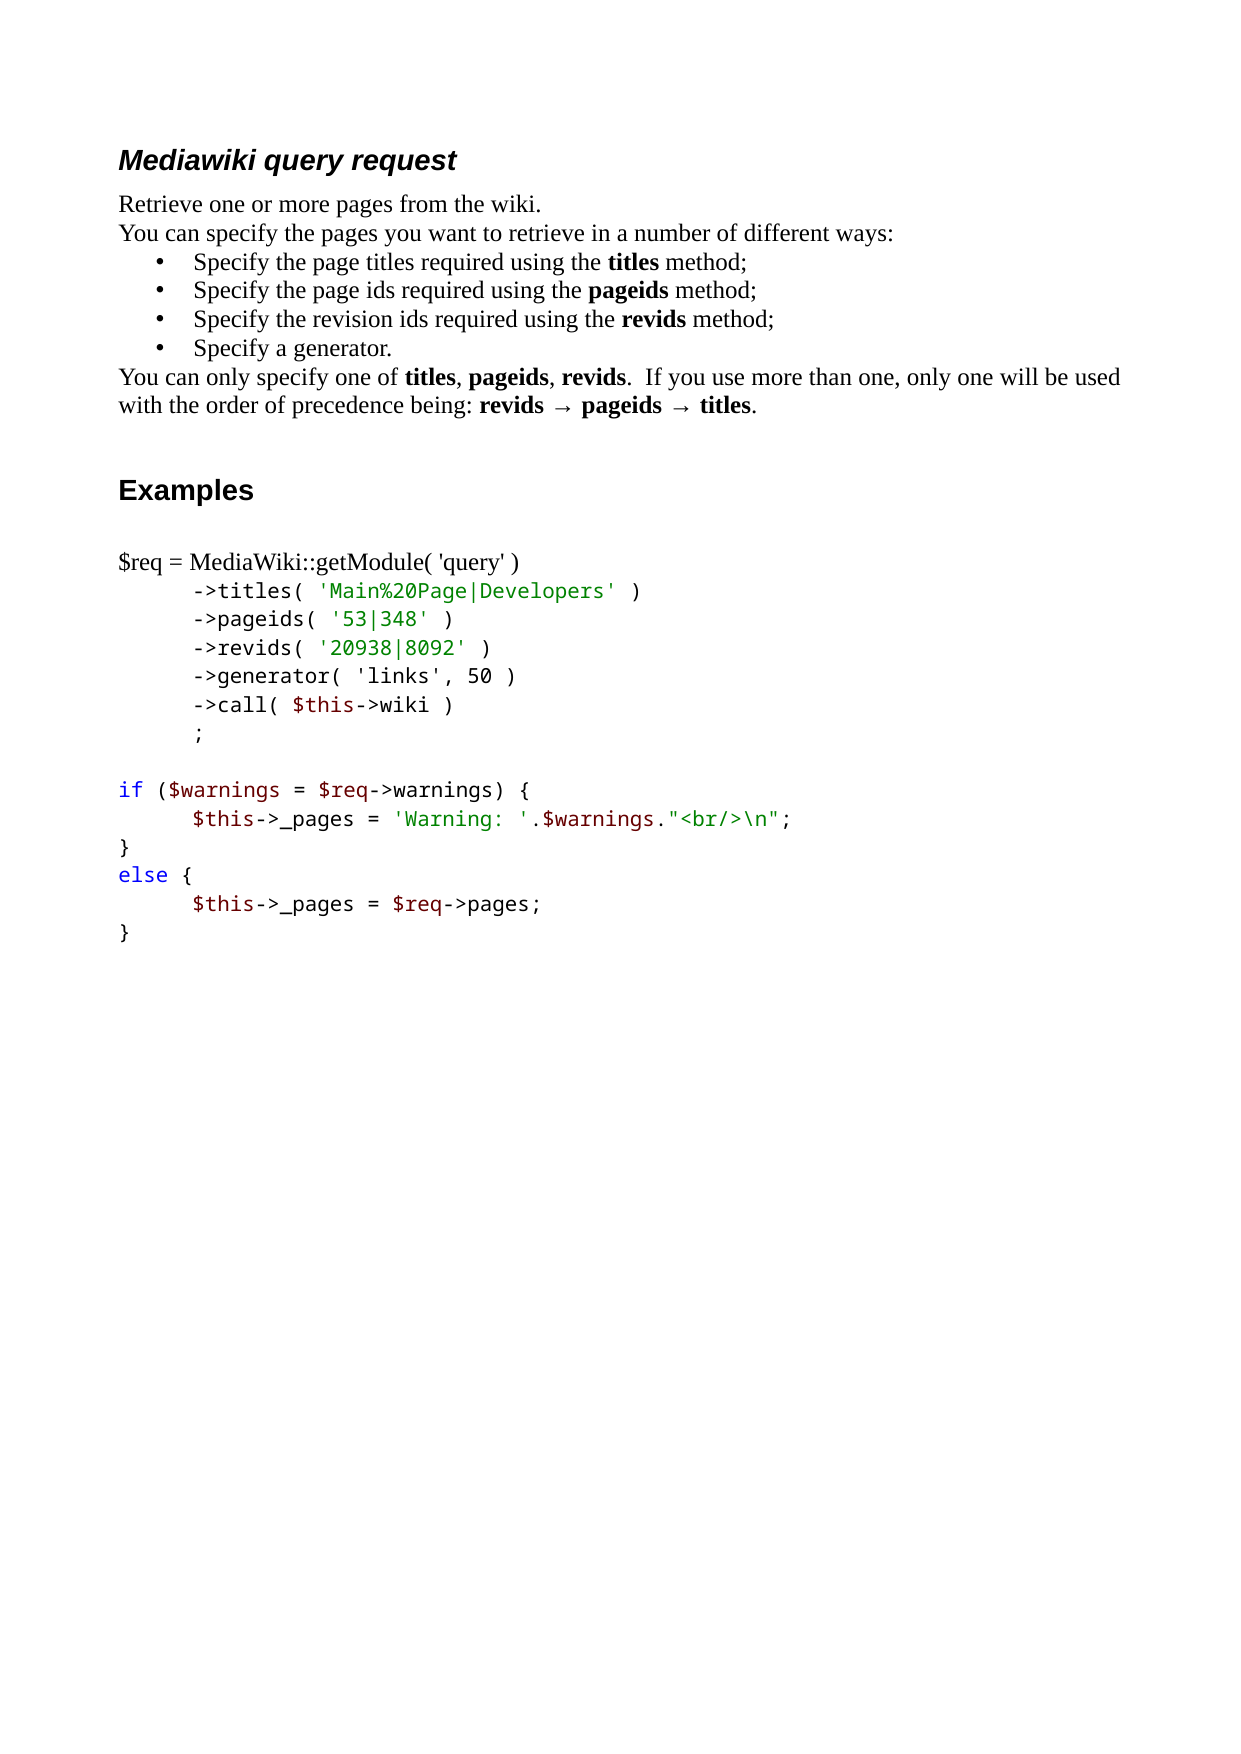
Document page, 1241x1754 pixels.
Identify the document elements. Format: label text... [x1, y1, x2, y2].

text You can only specify one of titles, pageids, revids. If you use more than one, only one will be used with the order of precedence being: revids → pageids → titles. [118, 362, 1122, 419]
text $req = MediaWiki::getModule( 'query' ) [118, 547, 1122, 576]
list Specify the revision ids required using the revids method; [156, 304, 1122, 333]
text $this->_pages = $req->pages; [118, 889, 1122, 917]
text ->titles( 'Main%20Page|Developers' ) [118, 576, 1122, 604]
list Specify a generator. [156, 333, 1122, 362]
text ; [118, 718, 1122, 747]
list Specify the page ids required using the pageids method; [156, 275, 1122, 304]
text else { [118, 861, 1122, 889]
text ->pageids( '53|348' ) [118, 604, 1122, 633]
subtitle Examples [118, 473, 1122, 506]
text } [118, 917, 1122, 946]
text Retrieve one or more pages from the wiki. [118, 189, 1122, 218]
text } [118, 832, 1122, 861]
text ->call( $this->wiki ) [118, 690, 1122, 718]
text ->revids( '20938|8092' ) [118, 633, 1122, 661]
text if ($warnings = $req->warnings) { [118, 775, 1122, 804]
list Specify the page titles required using the titles method; [156, 247, 1122, 275]
text $this->_pages = 'Warning: '.$warnings."<br/>\n"; [118, 804, 1122, 832]
text ->generator( 'links', 50 ) [118, 661, 1122, 690]
text You can specify the pages you want to retrieve in a number of different ways: [118, 218, 1122, 247]
subtitle Mediawiki query request [118, 143, 1122, 177]
